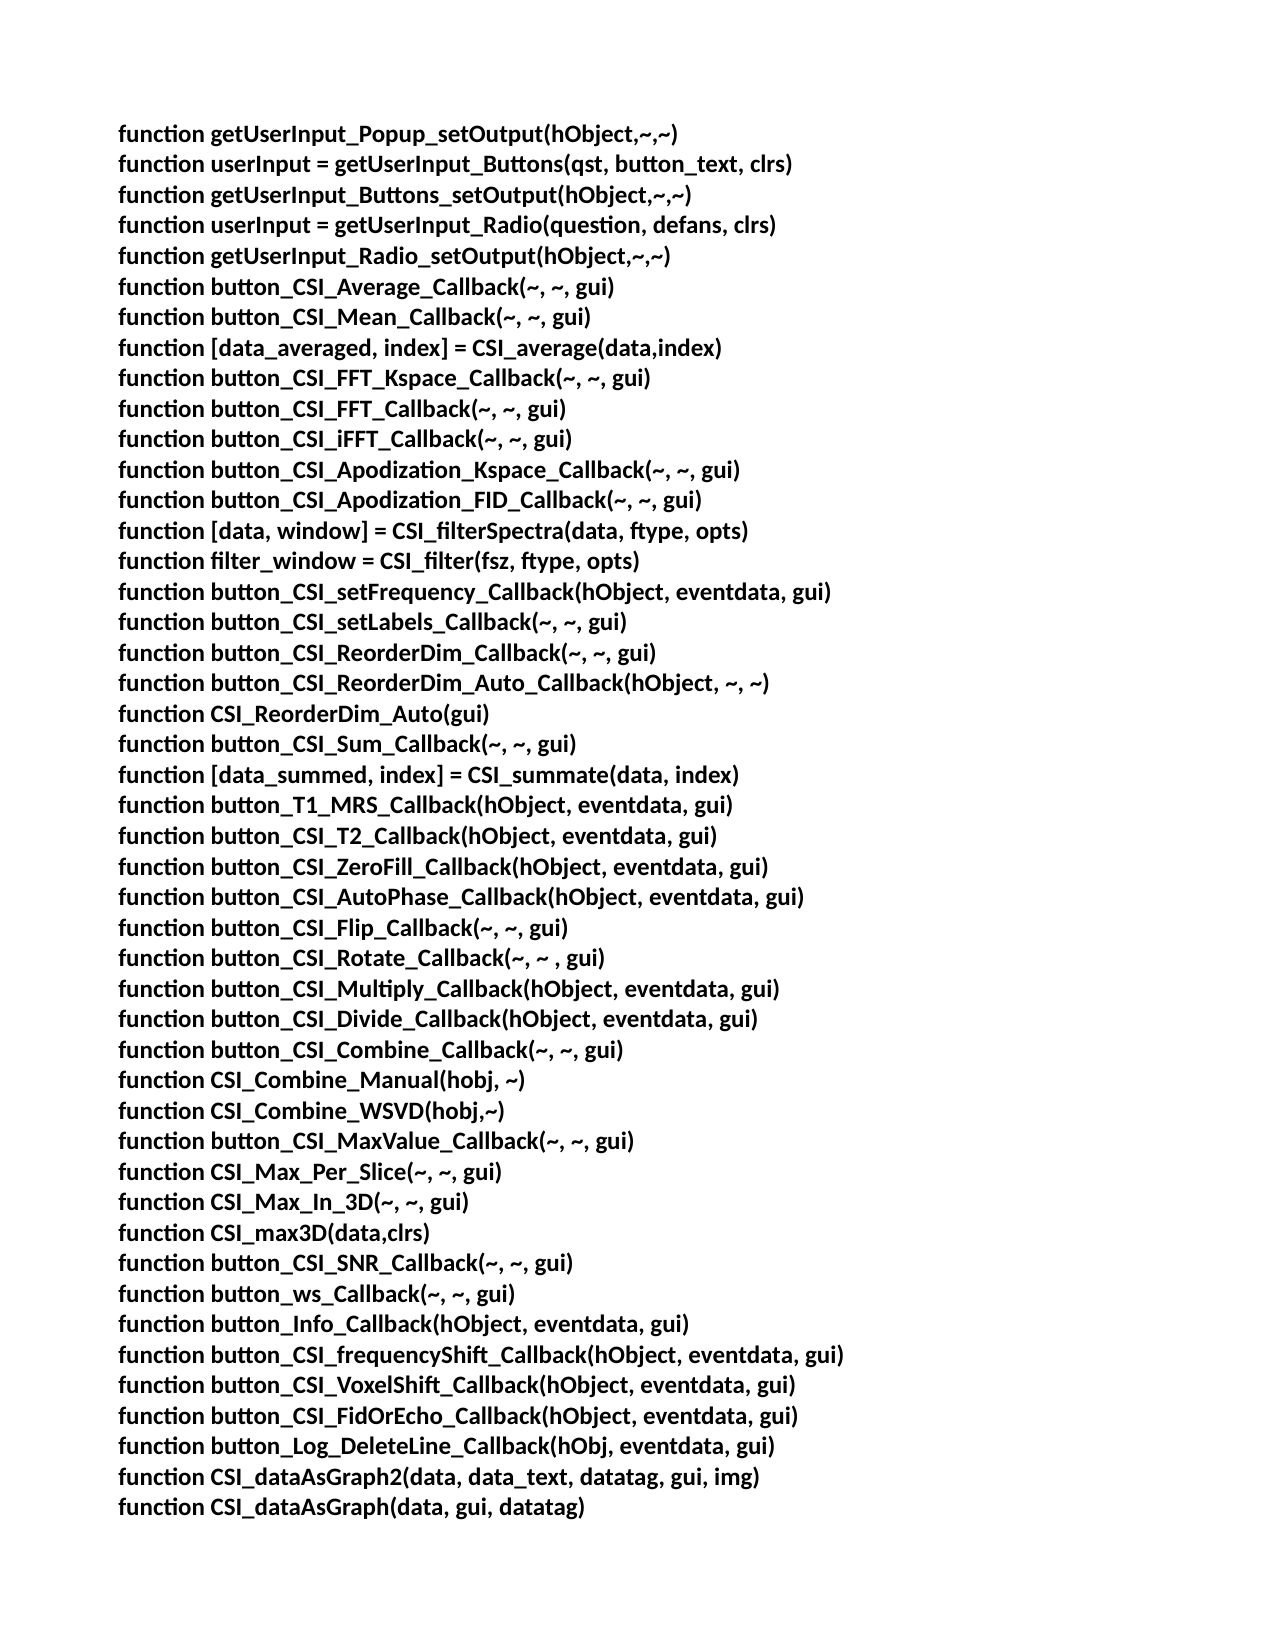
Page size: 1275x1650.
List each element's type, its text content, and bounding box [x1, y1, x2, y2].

text function button_CSI_FFT_Callback(~, ~, gui) [118, 393, 1157, 423]
text function button_CSI_SNR_Callback(~, ~, gui) [118, 1247, 1157, 1278]
text function CSI_dataAsGraph2(data, data_text, datatag, gui, img) [118, 1461, 1157, 1492]
text function button_CSI_frequencyShift_Callback(hObject, eventdata, gui) [118, 1339, 1157, 1369]
text function CSI_dataAsGraph(data, gui, datatag) [118, 1492, 1157, 1522]
text function button_CSI_Mean_Callback(~, ~, gui) [118, 301, 1157, 332]
text function CSI_max3D(data,clrs) [118, 1217, 1157, 1247]
text function button_CSI_Rotate_Callback(~, ~ , gui) [118, 942, 1157, 973]
text function button_CSI_FidOrEcho_Callback(hObject, eventdata, gui) [118, 1400, 1157, 1431]
text function button_CSI_VoxelShift_Callback(hObject, eventdata, gui) [118, 1369, 1157, 1400]
text function CSI_Combine_Manual(hobj, ~) [118, 1064, 1157, 1095]
text function userInput = getUserInput_Radio(question, defans, clrs) [118, 210, 1157, 240]
text function button_CSI_setLabels_Callback(~, ~, gui) [118, 606, 1157, 637]
text function button_CSI_Multiply_Callback(hObject, eventdata, gui) [118, 973, 1157, 1003]
text function filter_window = CSI_filter(fsz, ftype, opts) [118, 545, 1157, 576]
text function button_CSI_T2_Callback(hObject, eventdata, gui) [118, 820, 1157, 851]
text function [data_averaged, index] = CSI_average(data,index) [118, 332, 1157, 362]
text function button_CSI_MaxValue_Callback(~, ~, gui) [118, 1125, 1157, 1156]
text function CSI_ReorderDim_Auto(gui) [118, 698, 1157, 728]
text function button_CSI_Flip_Callback(~, ~, gui) [118, 912, 1157, 942]
text function CSI_Combine_WSVD(hobj,~) [118, 1095, 1157, 1125]
text function userInput = getUserInput_Buttons(qst, button_text, clrs) [118, 149, 1157, 179]
text function button_Log_DeleteLine_Callback(hObj, eventdata, gui) [118, 1431, 1157, 1461]
text function button_CSI_FFT_Kspace_Callback(~, ~, gui) [118, 362, 1157, 393]
text function button_CSI_iFFT_Callback(~, ~, gui) [118, 423, 1157, 454]
text function getUserInput_Buttons_setOutput(hObject,~,~) [118, 179, 1157, 210]
text function button_CSI_ZeroFill_Callback(hObject, eventdata, gui) [118, 851, 1157, 881]
text function getUserInput_Popup_setOutput(hObject,~,~) [118, 118, 1157, 149]
text function button_CSI_ReorderDim_Callback(~, ~, gui) [118, 637, 1157, 667]
text function button_ws_Callback(~, ~, gui) [118, 1278, 1157, 1308]
text function [data, window] = CSI_filterSpectra(data, ftype, opts) [118, 515, 1157, 545]
text function button_CSI_Divide_Callback(hObject, eventdata, gui) [118, 1003, 1157, 1034]
text function button_CSI_Apodization_FID_Callback(~, ~, gui) [118, 484, 1157, 515]
text function button_CSI_setFrequency_Callback(hObject, eventdata, gui) [118, 576, 1157, 606]
text function button_CSI_ReorderDim_Auto_Callback(hObject, ~, ~) [118, 667, 1157, 698]
text function getUserInput_Radio_setOutput(hObject,~,~) [118, 240, 1157, 271]
text function button_CSI_Combine_Callback(~, ~, gui) [118, 1034, 1157, 1064]
text function button_Info_Callback(hObject, eventdata, gui) [118, 1308, 1157, 1339]
text function button_CSI_Sum_Callback(~, ~, gui) [118, 728, 1157, 759]
text function CSI_Max_Per_Slice(~, ~, gui) [118, 1156, 1157, 1186]
text function button_T1_MRS_Callback(hObject, eventdata, gui) [118, 789, 1157, 820]
text function [data_summed, index] = CSI_summate(data, index) [118, 759, 1157, 789]
text function button_CSI_AutoPhase_Callback(hObject, eventdata, gui) [118, 881, 1157, 912]
text function button_CSI_Apodization_Kspace_Callback(~, ~, gui) [118, 454, 1157, 484]
text function CSI_Max_In_3D(~, ~, gui) [118, 1186, 1157, 1217]
text function button_CSI_Average_Callback(~, ~, gui) [118, 271, 1157, 301]
